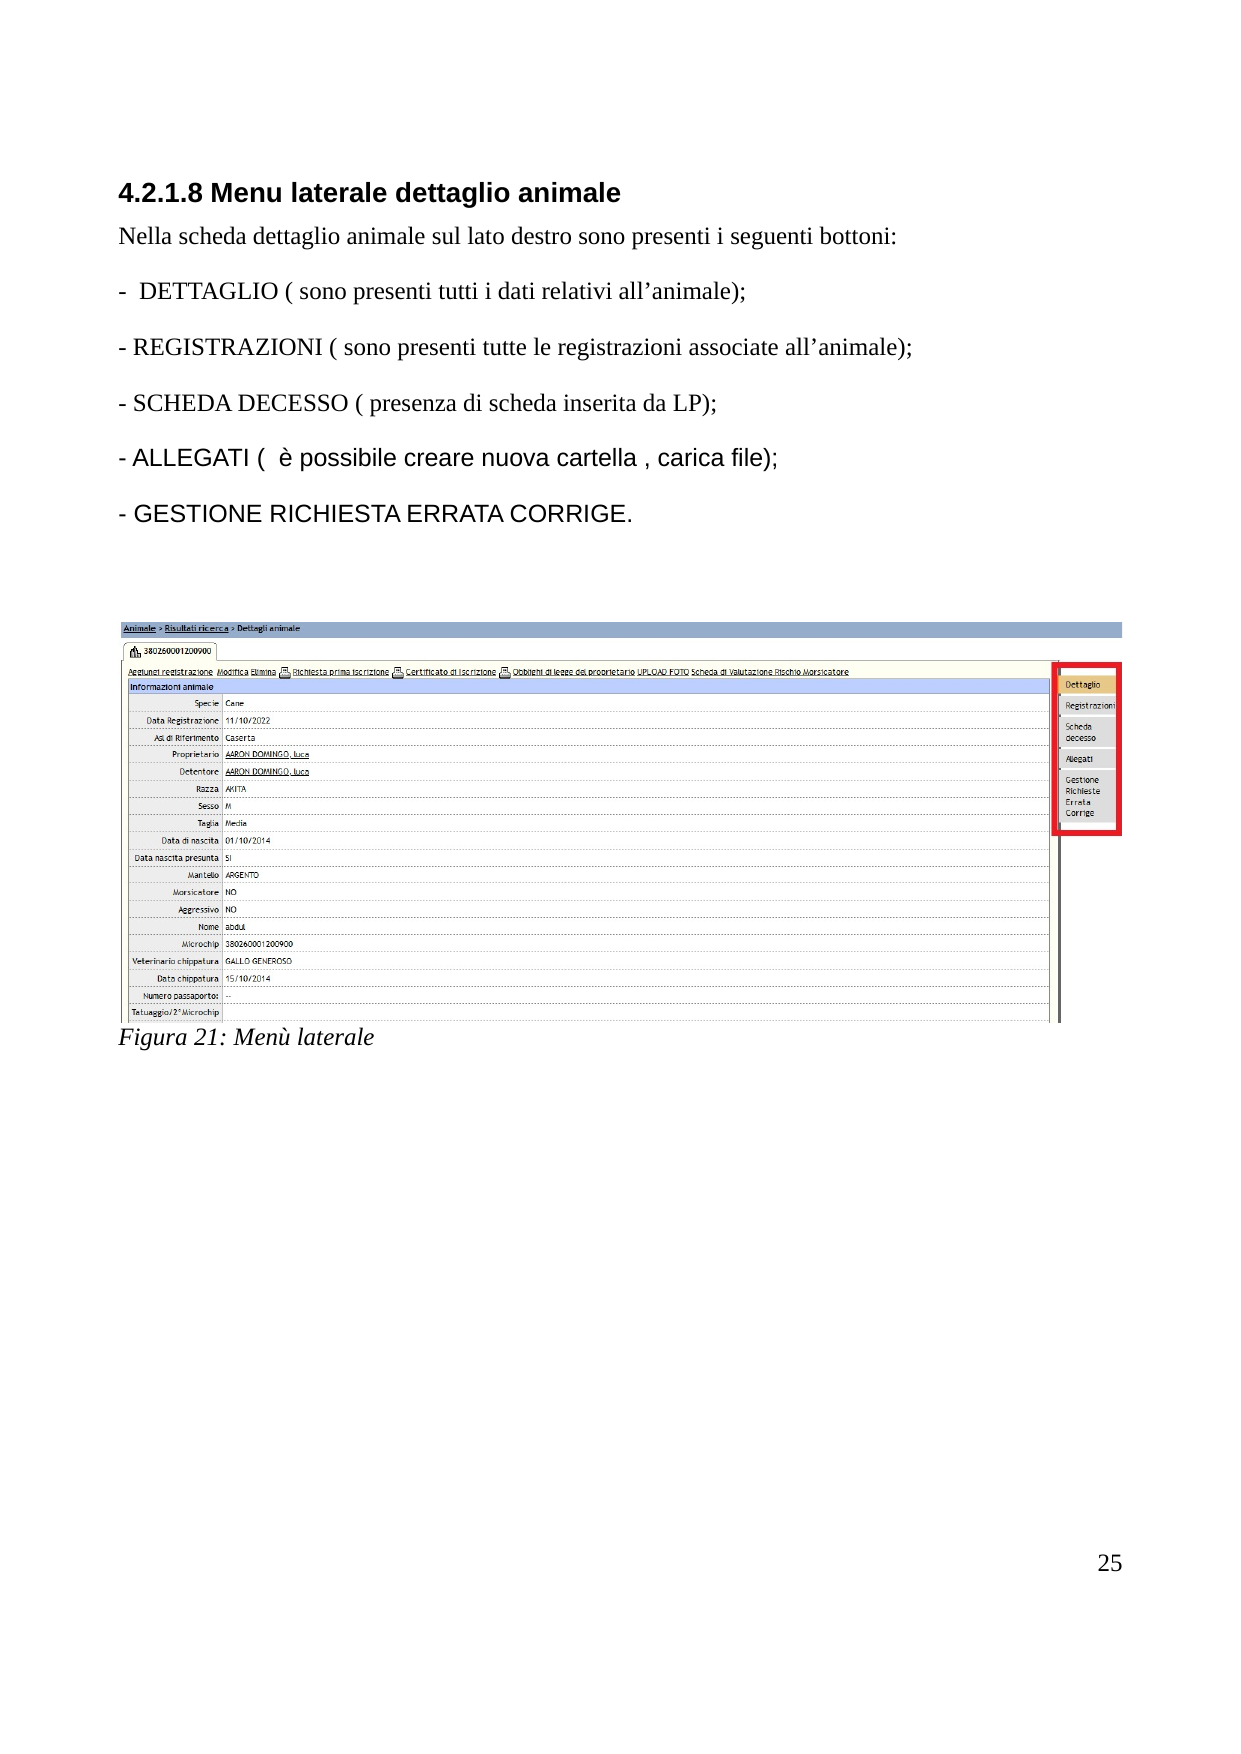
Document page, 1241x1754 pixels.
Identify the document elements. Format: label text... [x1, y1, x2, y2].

text - SCHEDA DECESSO ( presenza di scheda inserita da LP); [118, 388, 1122, 416]
text Figura 21: Menù laterale [118, 1023, 1122, 1051]
text Nella scheda dettaglio animale sul lato destro sono presenti i seguenti bottoni: [118, 221, 1122, 249]
text - DETTAGLIO ( sono presenti tutti i dati relativi all’animale); [118, 276, 1122, 305]
picture [118, 622, 1123, 1023]
text - ALLEGATI ( è possibile creare nuova cartella , carica file); [118, 443, 1122, 472]
text - GESTIONE RICHIESTA ERRATA CORRIGE. [118, 499, 1122, 528]
text - REGISTRAZIONI ( sono presenti tutte le registrazioni associate all’animale); [118, 332, 1122, 361]
subtitle 4.2.1.8 Menu laterale dettaglio animale [118, 176, 1122, 208]
